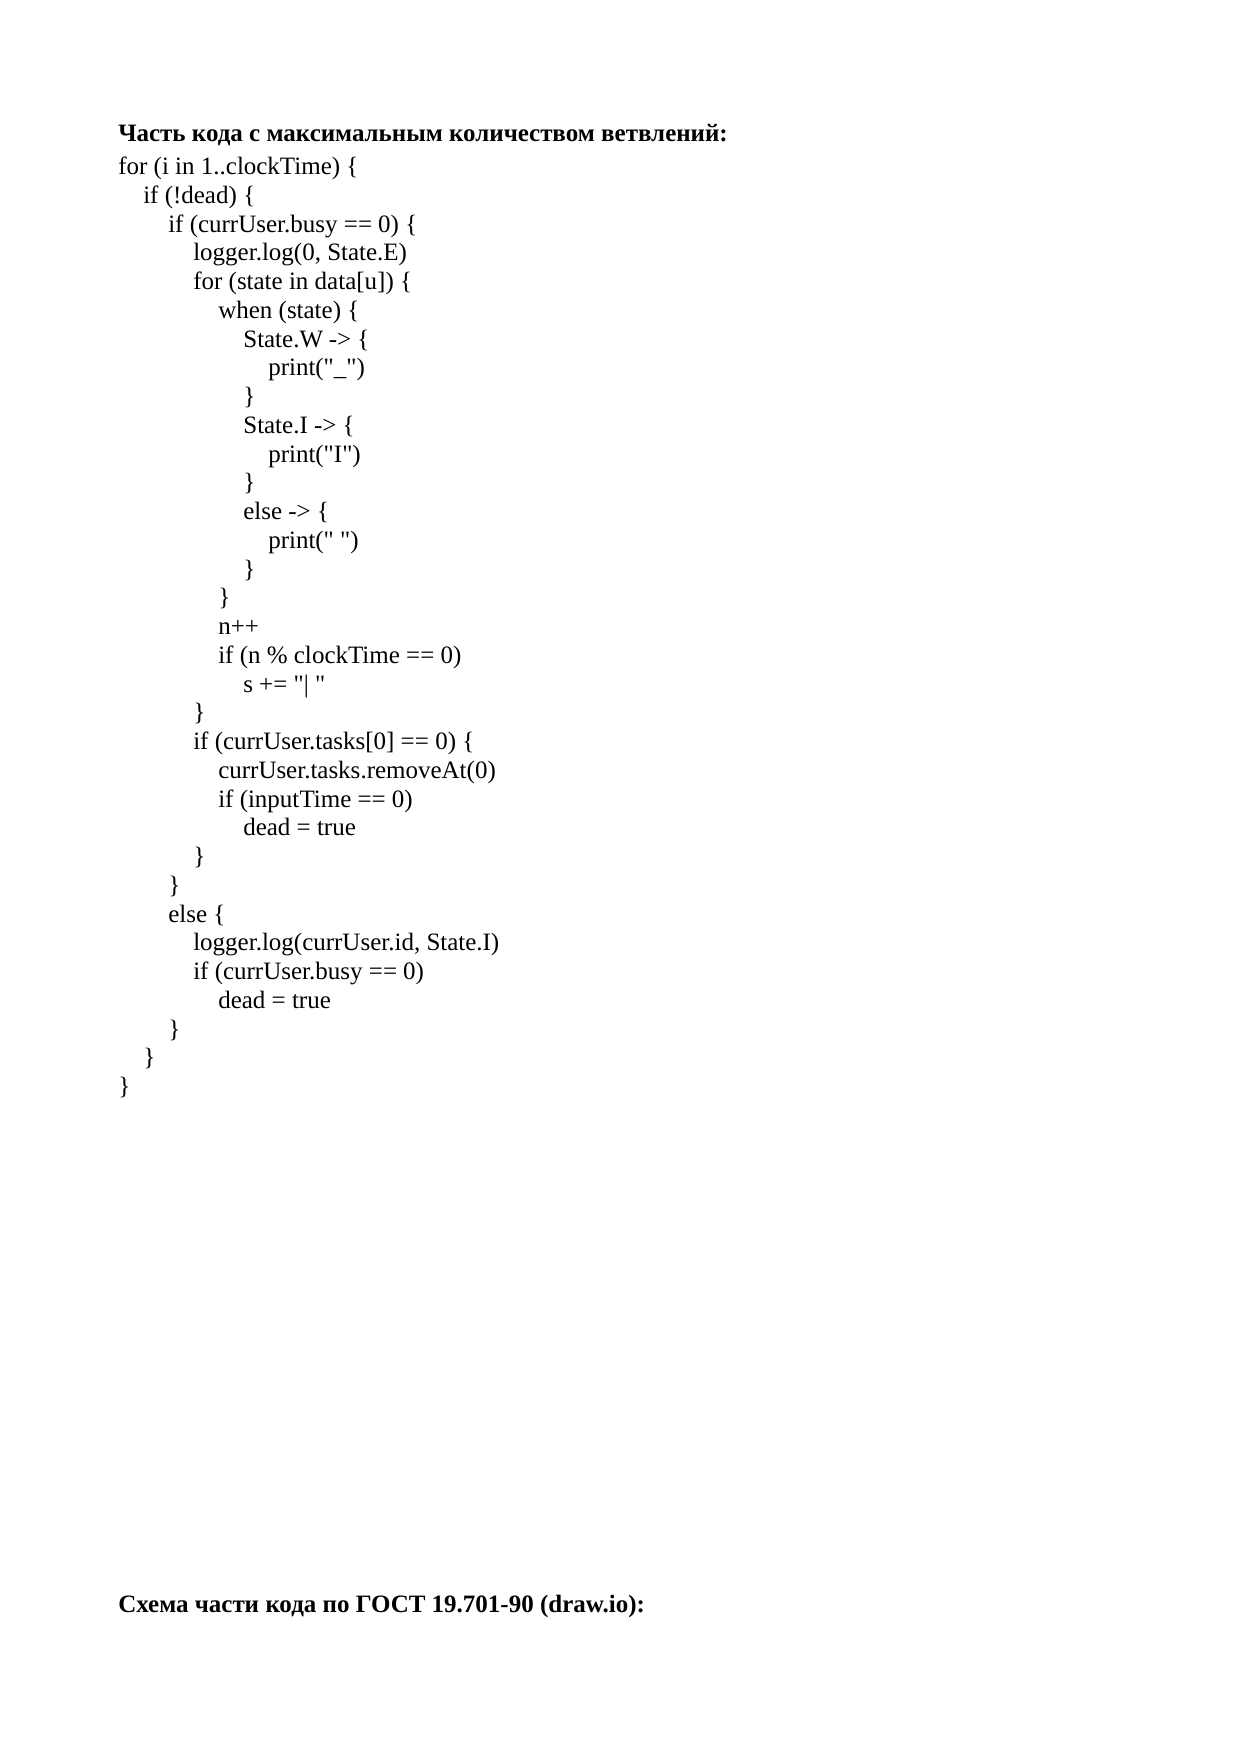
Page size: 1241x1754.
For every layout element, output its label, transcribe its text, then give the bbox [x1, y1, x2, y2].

text currUser.tasks.removeAt(0) [118, 755, 1122, 784]
text if (!dead) { [118, 180, 1122, 209]
text n++ [118, 611, 1122, 640]
text dead = true [118, 812, 1122, 841]
text if (currUser.busy == 0) [118, 956, 1122, 985]
text Схема части кода по ГОСТ 19.701-90 (draw.io): [118, 1589, 1122, 1617]
text } [118, 1071, 1122, 1100]
text } [118, 554, 1122, 582]
text State.W -> { [118, 324, 1122, 352]
text } [118, 697, 1122, 726]
text Часть кода с максимальным количеством ветвлений: [118, 118, 1122, 147]
text logger.log(0, State.E) [118, 237, 1122, 266]
text } [118, 870, 1122, 899]
text State.I -> { [118, 410, 1122, 439]
text if (inputTime == 0) [118, 784, 1122, 812]
text print(" ") [118, 525, 1122, 554]
text } [118, 467, 1122, 496]
text } [118, 582, 1122, 611]
text } [118, 1014, 1122, 1042]
text dead = true [118, 985, 1122, 1014]
text print("_") [118, 352, 1122, 381]
text print("I") [118, 439, 1122, 467]
text } [118, 1042, 1122, 1071]
text for (i in 1..clockTime) { [118, 151, 1122, 180]
text when (state) { [118, 295, 1122, 324]
text if (currUser.busy == 0) { [118, 209, 1122, 237]
text else { [118, 899, 1122, 927]
text } [118, 381, 1122, 410]
text for (state in data[u]) { [118, 266, 1122, 295]
text logger.log(currUser.id, State.I) [118, 927, 1122, 956]
text s += "| " [118, 669, 1122, 697]
text if (n % clockTime == 0) [118, 640, 1122, 669]
text if (currUser.tasks[0] == 0) { [118, 726, 1122, 755]
text else -> { [118, 496, 1122, 525]
text } [118, 841, 1122, 870]
